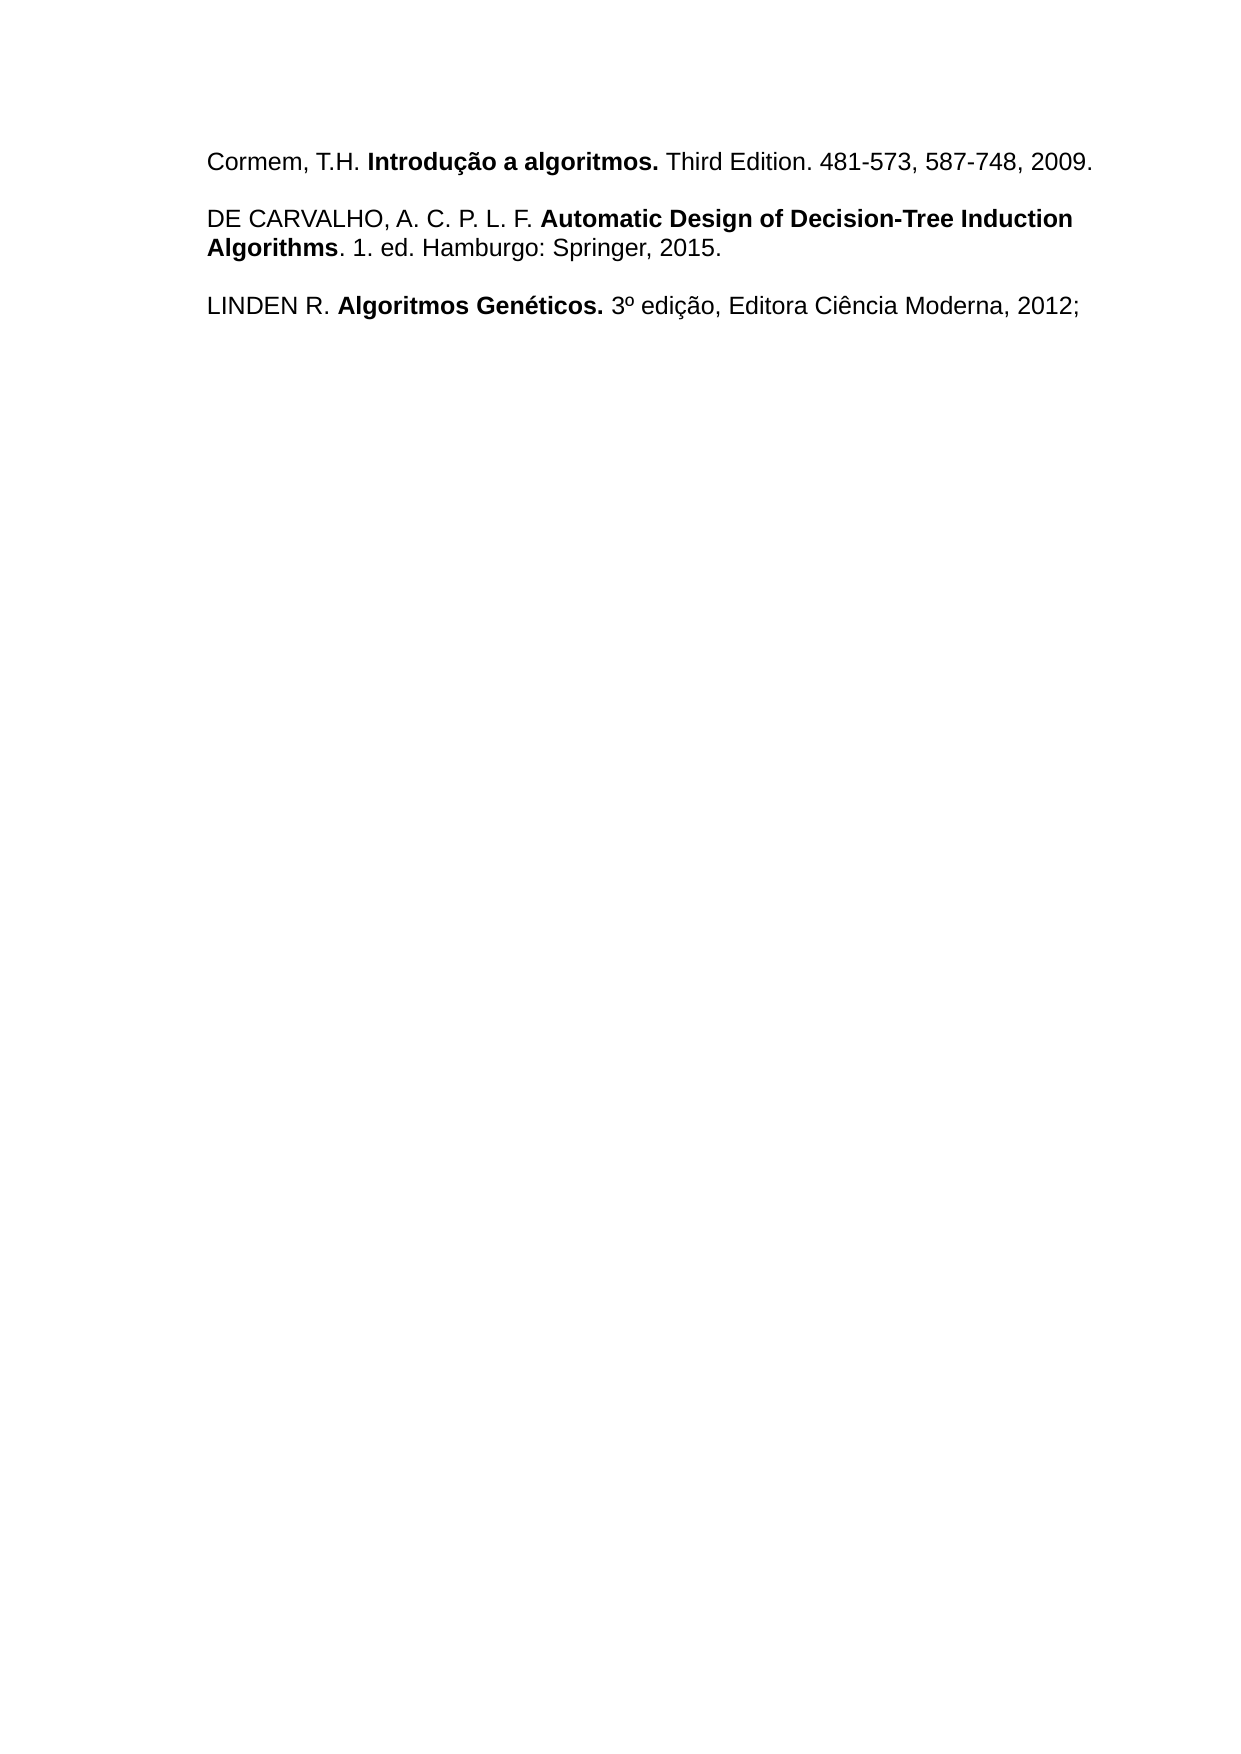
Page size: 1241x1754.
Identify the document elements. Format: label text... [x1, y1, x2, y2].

text Algorithms. 1. ed. Hamburgo: Springer, 2015. [118, 233, 1122, 262]
text DE CARVALHO, A. C. P. L. F. Automatic Design of Decision-Tree Induction [118, 204, 1122, 233]
text Cormem, T.H. Introdução a algoritmos. Third Edition. 481-573, 587-748, 2009. [118, 147, 1122, 176]
text LINDEN R. Algoritmos Genéticos. 3º edição, Editora Ciência Moderna, 2012; [118, 291, 1122, 319]
